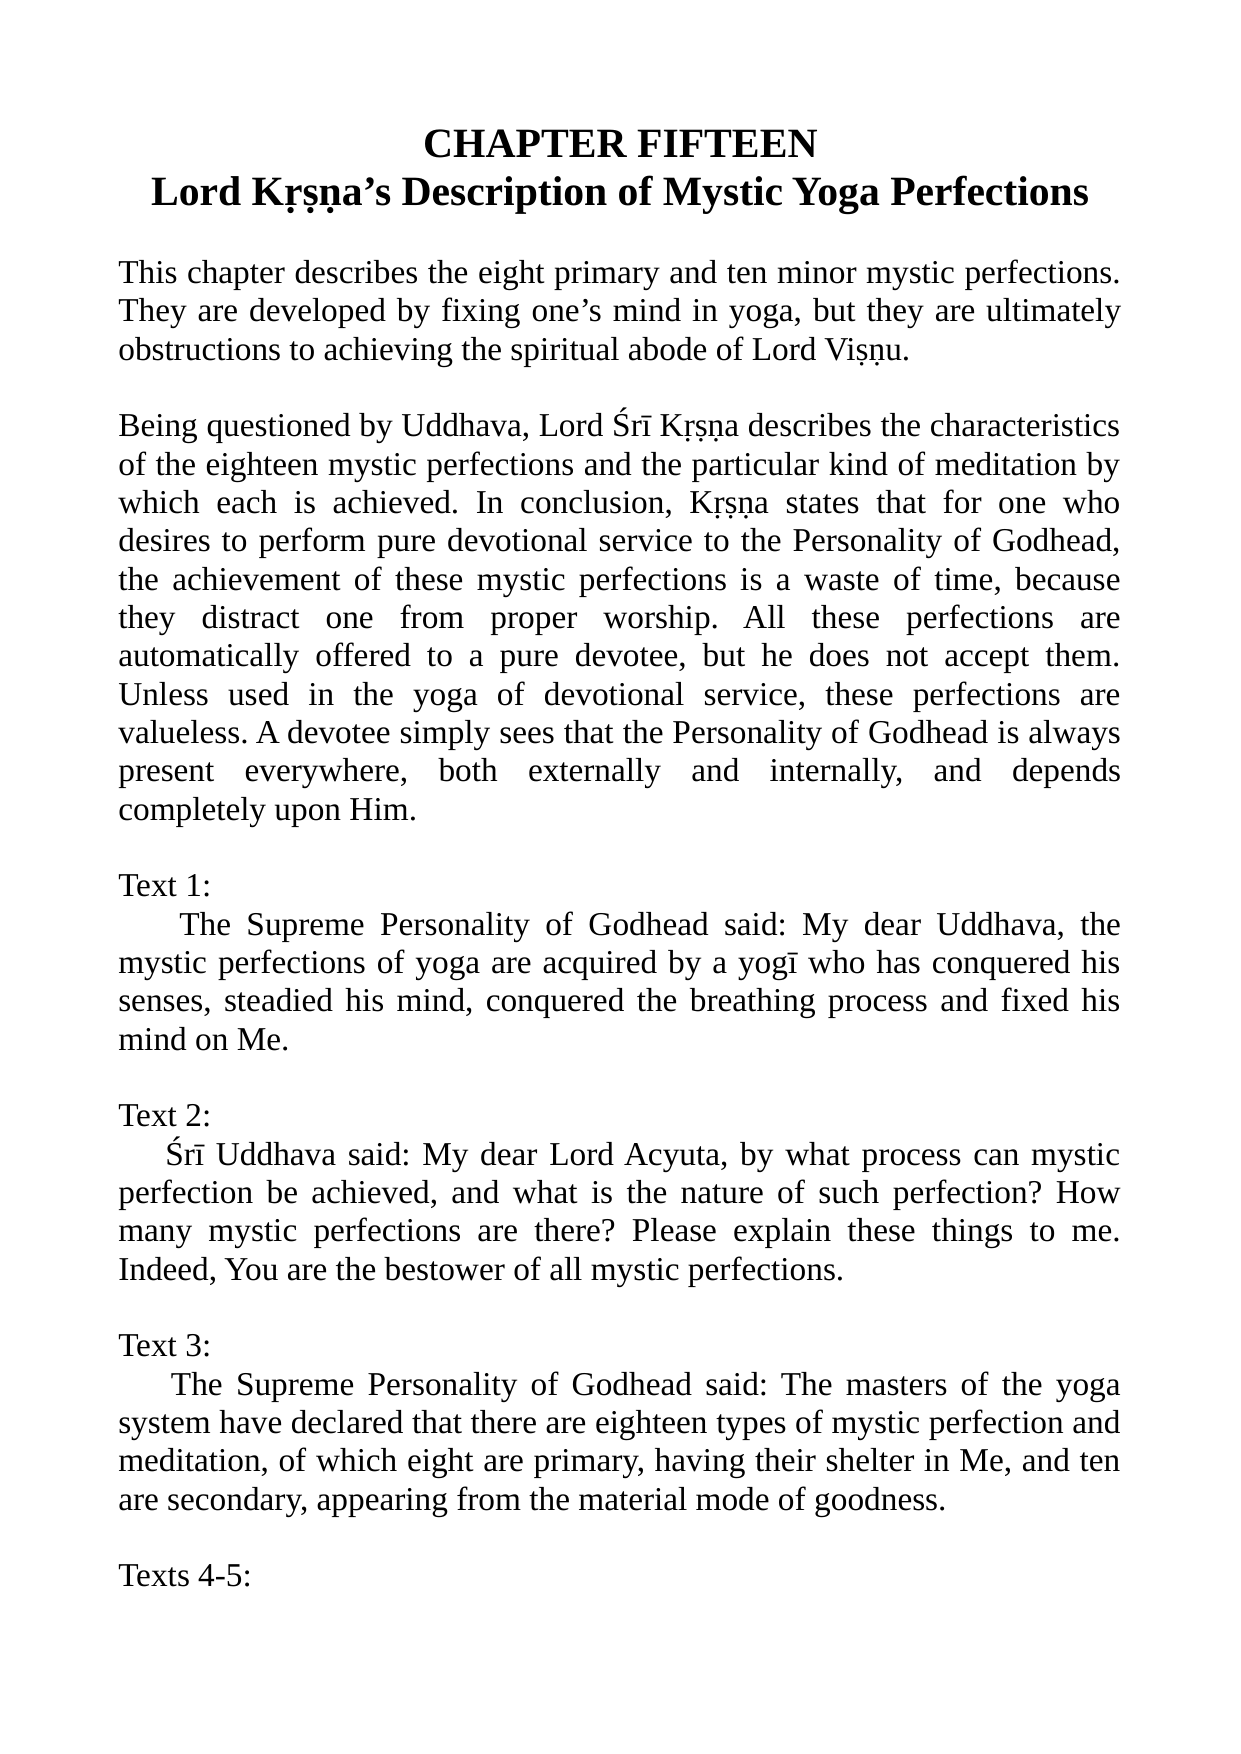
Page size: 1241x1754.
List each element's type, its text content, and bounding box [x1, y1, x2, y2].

text Lord Kṛṣṇa’s Description of Mystic Yoga Perfections [118, 166, 1122, 214]
text Śrī Uddhava said: My dear Lord Acyuta, by what process can mystic perfection be achieved, and what is the nature of such perfection? How many mystic perfections are there? Please explain these things to me. Indeed, You are the bestower of all mystic perfections. [118, 1134, 1122, 1287]
text Text 3: [118, 1326, 1122, 1364]
text Text 2: [118, 1096, 1122, 1134]
text Being questioned by Uddhava, Lord Śrī Kṛṣṇa describes the characteristics of the eighteen mystic perfections and the particular kind of meditation by which each is achieved. In conclusion, Kṛṣṇa states that for one who desires to perform pure devotional service to the Personality of Godhead, the achievement of these mystic perfections is a waste of time, because they distract one from proper worship. All these perfections are automatically offered to a pure devotee, but he does not accept them. Unless used in the yoga of devotional service, these perfections are valueless. A devotee simply sees that the Personality of Godhead is always present everywhere, both externally and internally, and depends completely upon Him. [118, 406, 1122, 827]
text CHAPTER FIFTEEN [118, 118, 1122, 166]
text The Supreme Personality of Godhead said: The masters of the yoga system have declared that there are eighteen types of mystic perfection and meditation, of which eight are primary, having their shelter in Me, and ten are secondary, appearing from the material mode of goodness. [118, 1364, 1122, 1517]
text Text 1: [118, 866, 1122, 904]
text This chapter describes the eight primary and ten minor mystic perfections. They are developed by fixing one’s mind in yoga, but they are ultimately obstructions to achieving the spiritual abode of Lord Viṣṇu. [118, 252, 1122, 367]
text Texts 4-5: [118, 1556, 1122, 1594]
text The Supreme Personality of Godhead said: My dear Uddhava, the mystic perfections of yoga are acquired by a yogī who has conquered his senses, steadied his mind, conquered the breathing process and fixed his mind on Me. [118, 904, 1122, 1057]
